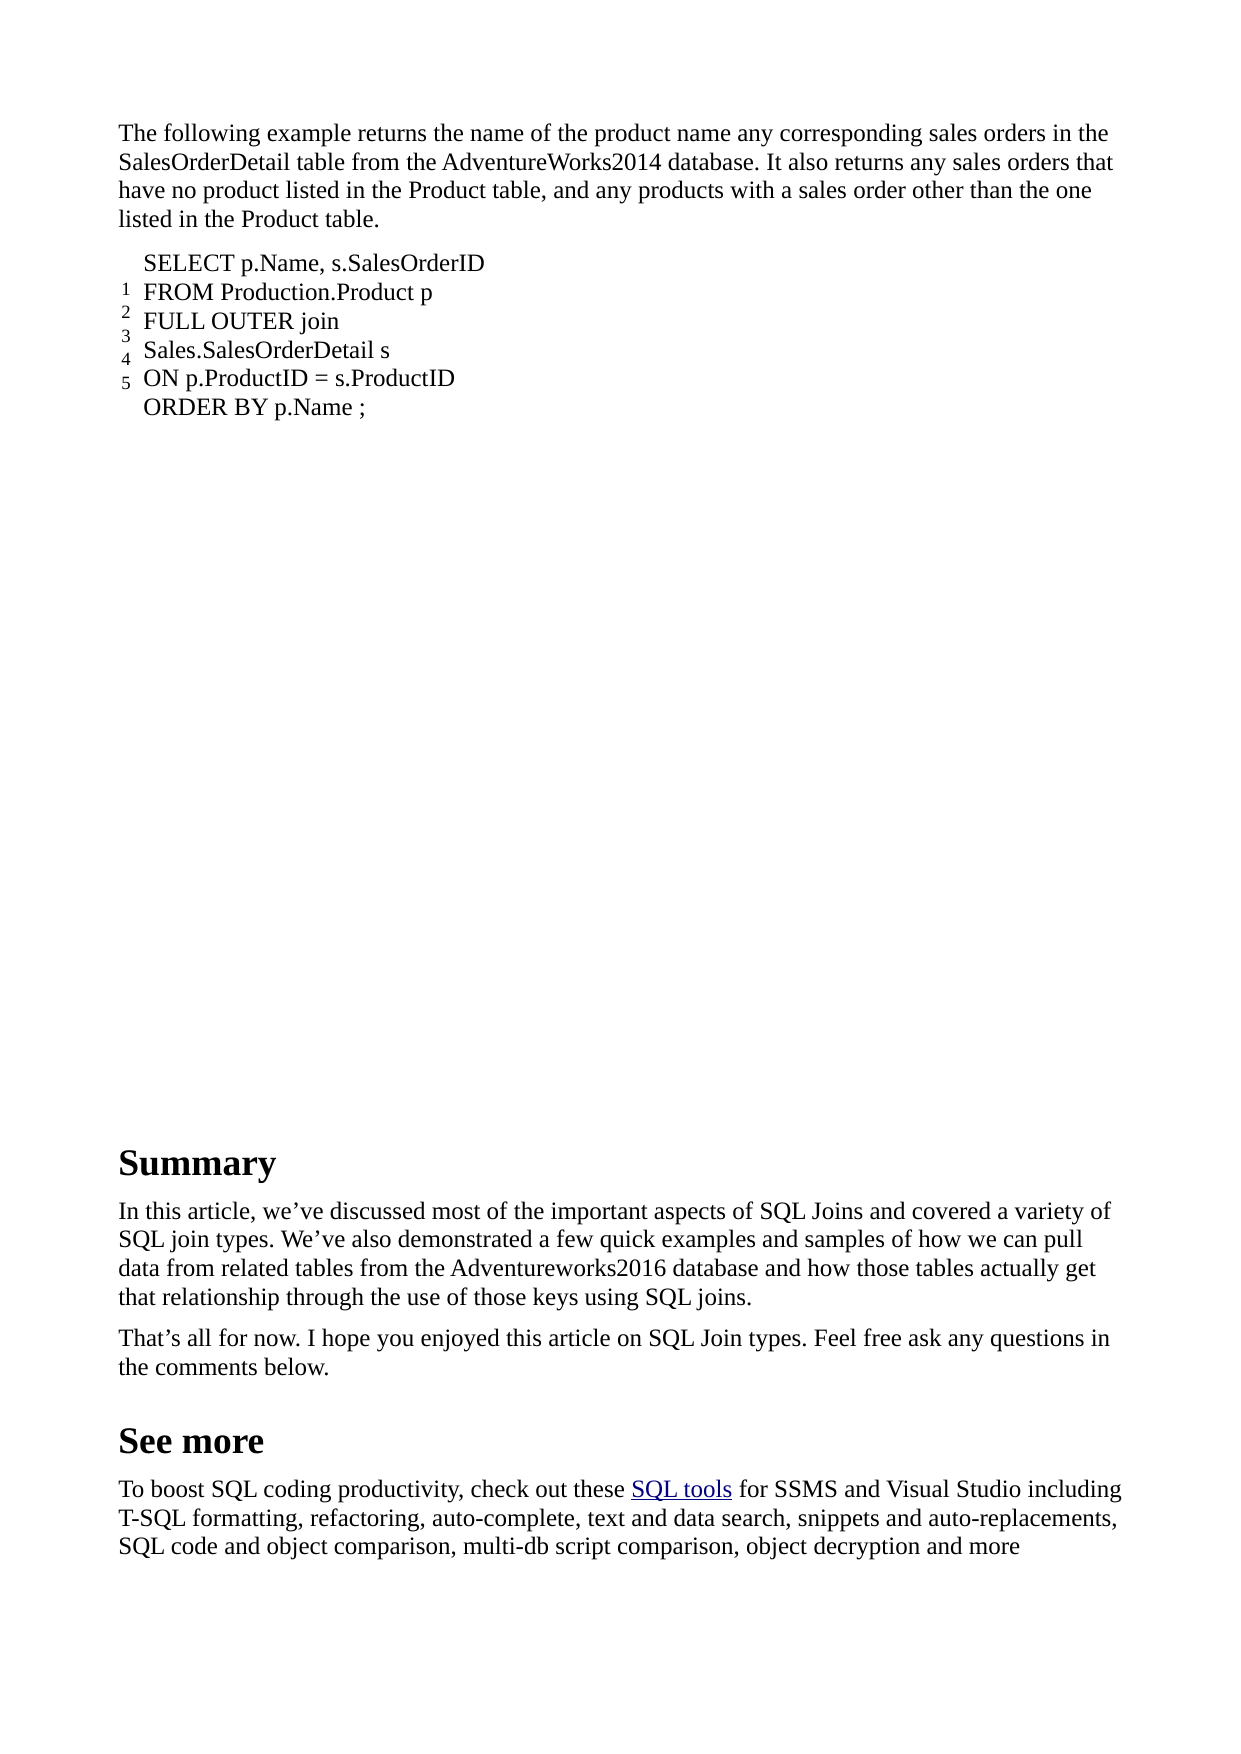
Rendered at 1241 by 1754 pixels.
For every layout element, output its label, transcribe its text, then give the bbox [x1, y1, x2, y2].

table_header 1 2 3 4 5 [118, 246, 140, 424]
text That’s all for now. I hope you enjoyed this article on SQL Join types. Feel free ask any questions in the comments below. [118, 1323, 1122, 1381]
text The following example returns the name of the product name any corresponding sales orders in the SalesOrderDetail table from the AdventureWorks2014 database. It also returns any sales orders that have no product listed in the Product table, and any products with a sales order other than the one listed in the Product table. [118, 118, 1122, 233]
table_header SELECT p.Name, s.SalesOrderID FROM Production.Product p FULL OUTER join Sales.SalesOrderDetail s ON p.ProductID = s.ProductID ORDER BY p.Name ; [140, 246, 508, 424]
text In this article, we’ve discussed most of the important aspects of SQL Joins and covered a variety of SQL join types. We’ve also demonstrated a few quick examples and samples of how we can pull data from related tables from the Adventureworks2016 database and how those tables actually get that relationship through the use of those keys using SQL joins. [118, 1196, 1122, 1311]
subtitle Summary [118, 1140, 1122, 1183]
text To boost SQL coding productivity, check out these SQL tools for SSMS and Visual Studio including T-SQL formatting, refactoring, auto-complete, text and data search, snippets and auto-replacements, SQL code and object comparison, multi-db script comparison, object decryption and more [118, 1474, 1122, 1560]
subtitle See more [118, 1418, 1122, 1461]
